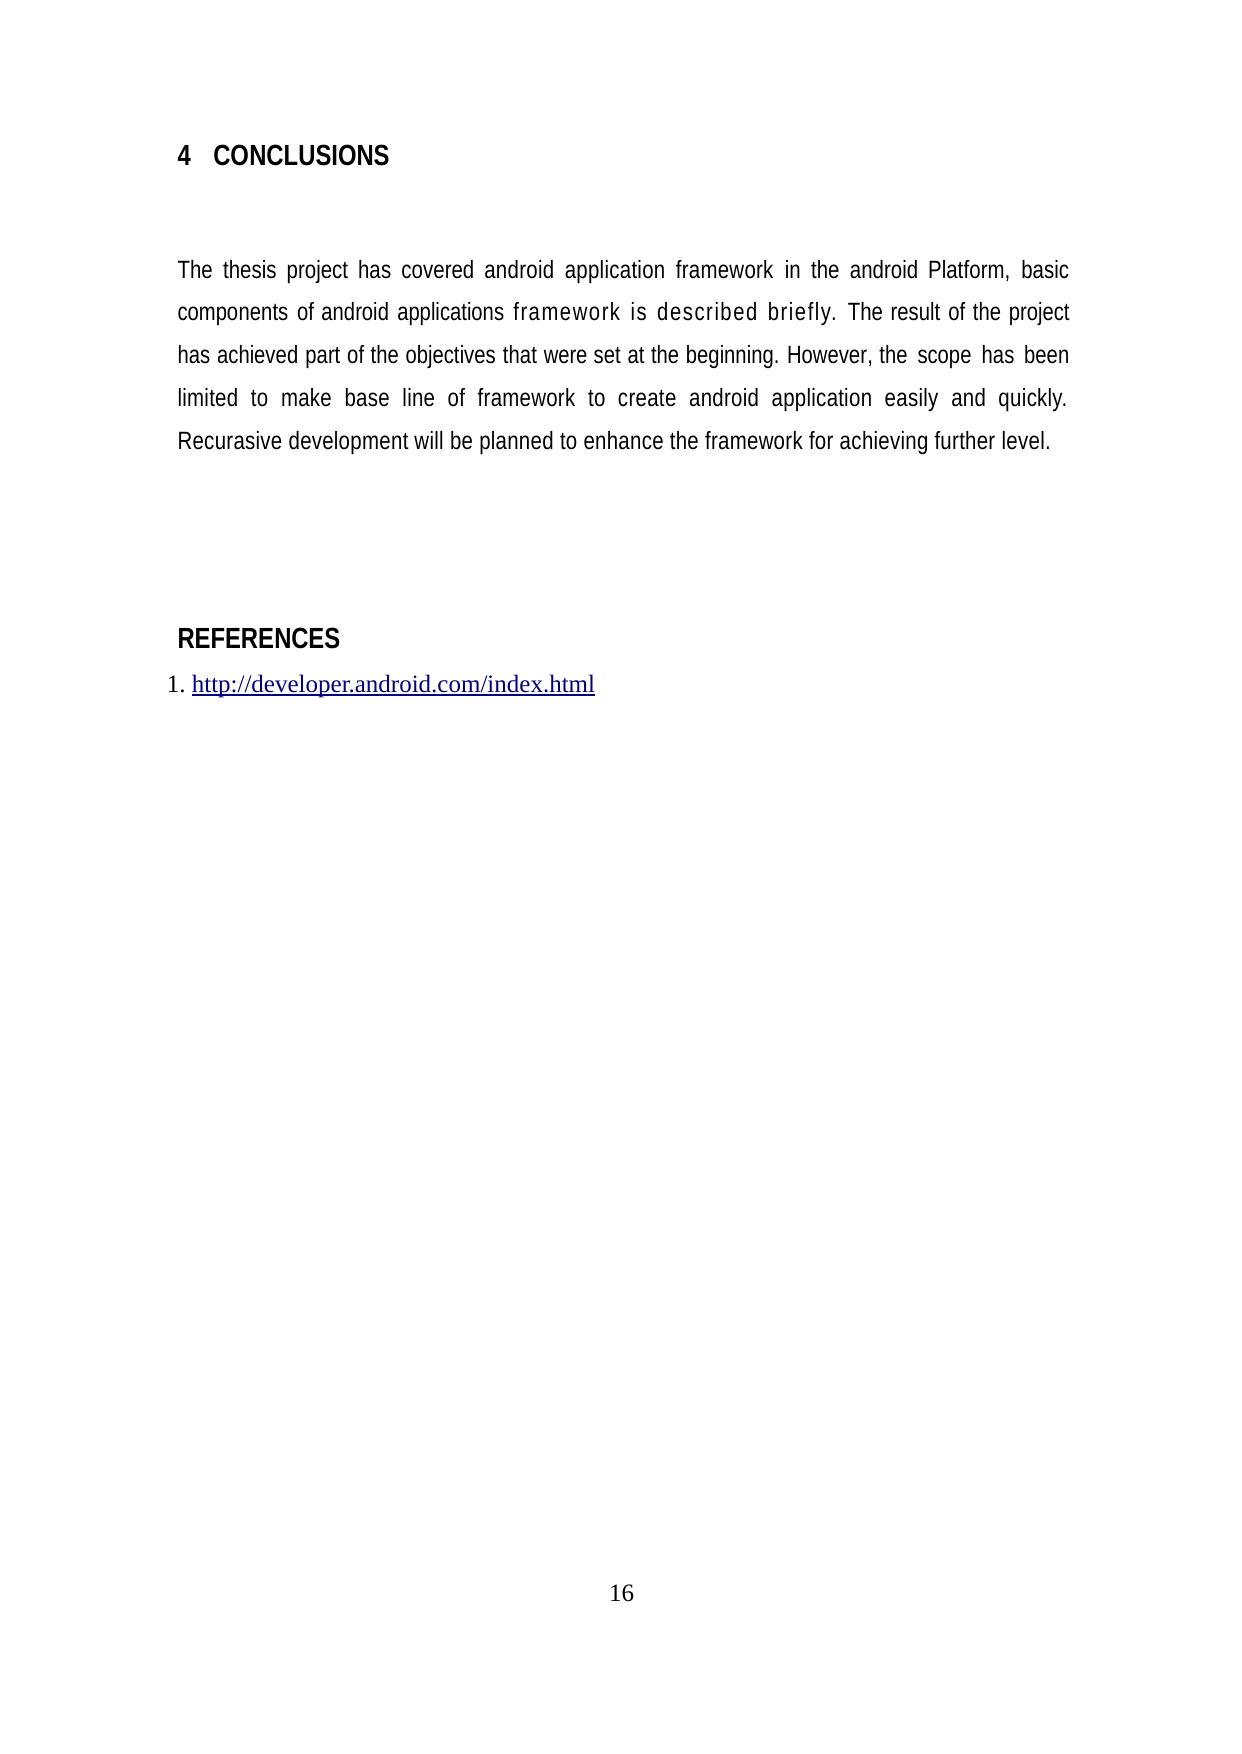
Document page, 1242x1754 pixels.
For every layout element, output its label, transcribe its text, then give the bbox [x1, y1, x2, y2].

text REFERENCES [177, 622, 1077, 655]
text 4 CONCLUSIONS [177, 137, 442, 171]
text 1. http://developer.android.com/index.html [167, 676, 1077, 697]
text The thesis project has covered android application framework in the android Platform, basic components of android applications framework is described briefly. The result of the project has achieved part of the objectives that were set at the beginning. However, the scope has been limited to make base line of framework to create android application easily and quickly. Recurasive development will be planned to enhance the framework for achieving further level. [177, 254, 1069, 454]
